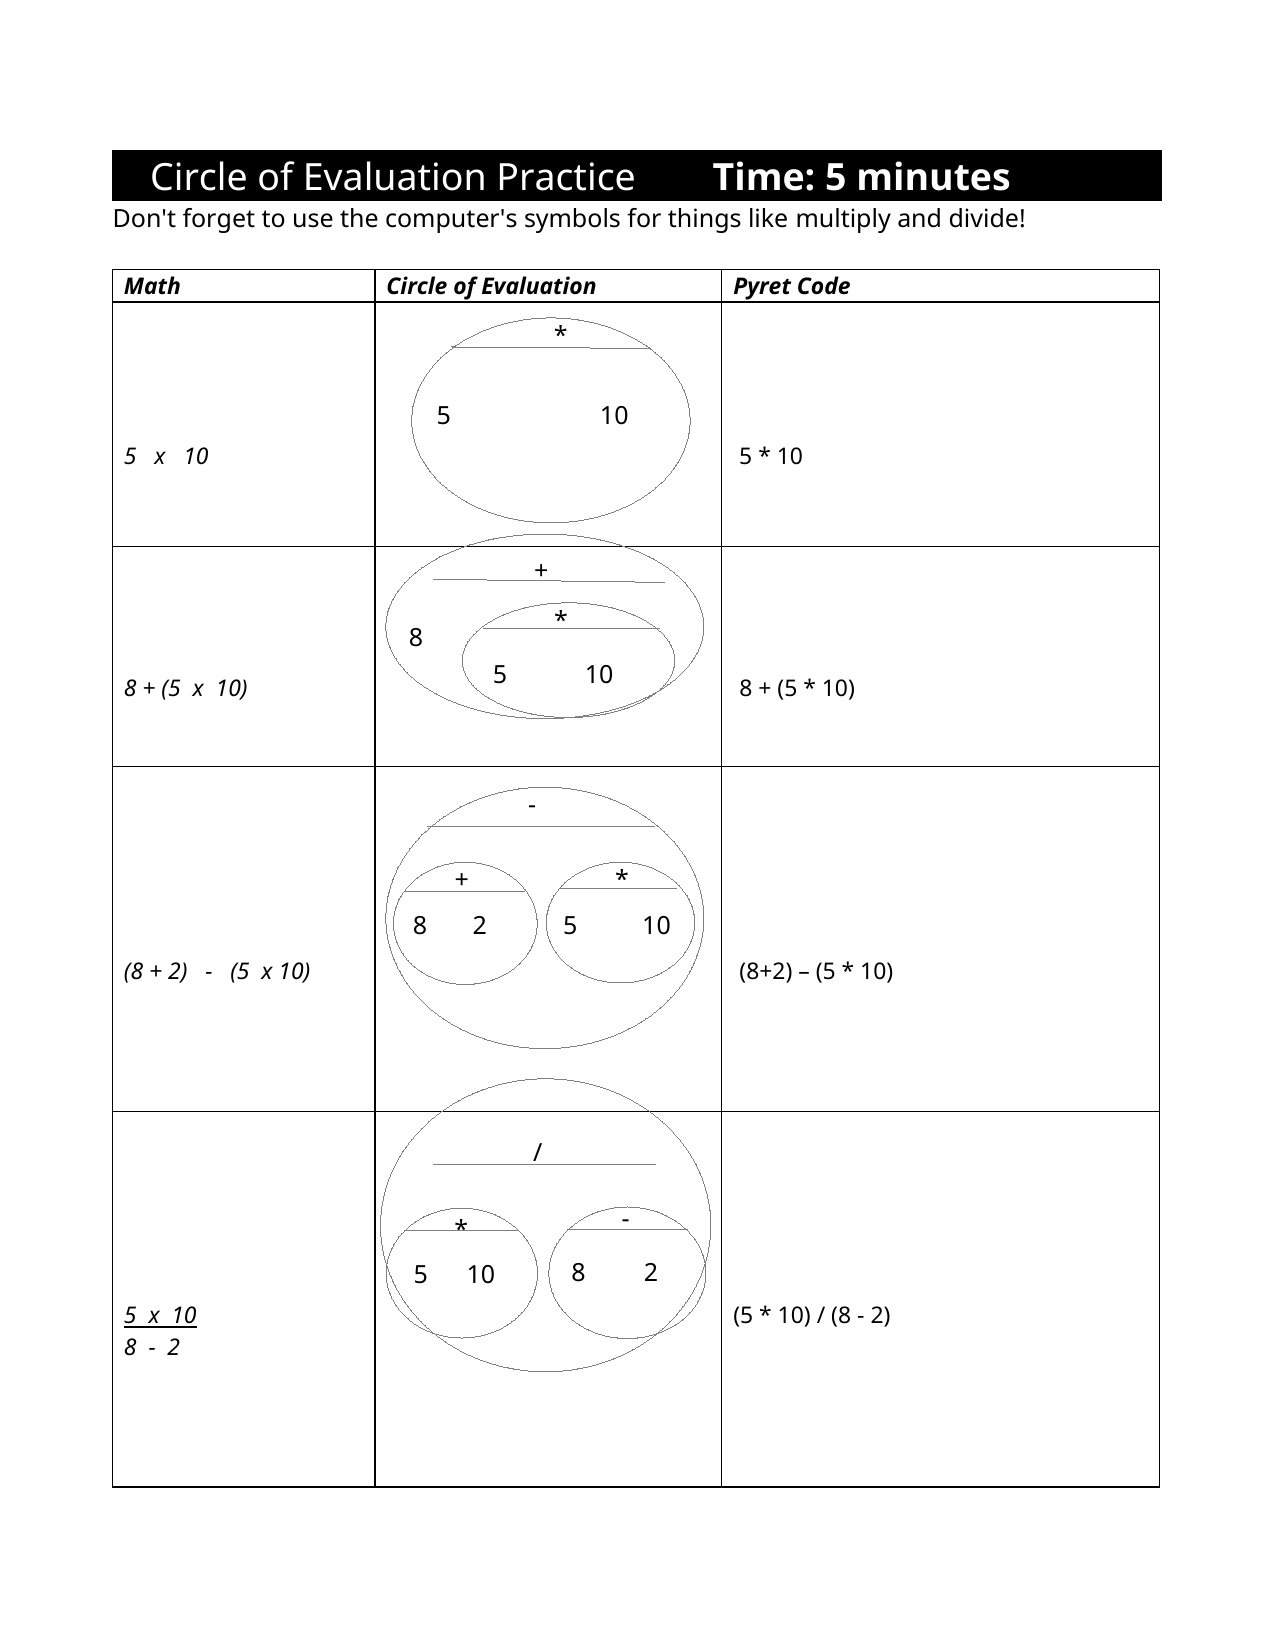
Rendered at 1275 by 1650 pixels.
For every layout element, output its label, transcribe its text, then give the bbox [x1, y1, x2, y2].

table_cell 5 x 10 8 - 2 [113, 1112, 374, 1486]
table_header Circle of Evaluation [376, 270, 721, 301]
table_cell [376, 767, 721, 1111]
table_cell 8 + (5 * 10) [722, 547, 1159, 766]
table_cell 8 + (5 x 10) [113, 547, 374, 766]
table_cell 5 x 10 [113, 303, 374, 546]
table_cell [376, 1112, 721, 1486]
table_cell [376, 303, 721, 546]
subtitle Circle of Evaluation Practice Time: 5 minutes [112, 150, 1162, 201]
table_cell 5 * 10 [722, 303, 1159, 546]
table_cell (8+2) – (5 * 10) [722, 767, 1159, 1111]
table_cell [376, 547, 721, 766]
table_cell (5 * 10) / (8 - 2) [722, 1112, 1159, 1486]
table_header Math [113, 270, 374, 301]
table_header Pyret Code [722, 270, 1159, 301]
text Don't forget to use the computer's symbols for things like multiply and divide! [112, 201, 1162, 235]
table_cell (8 + 2) - (5 x 10) [113, 767, 374, 1111]
